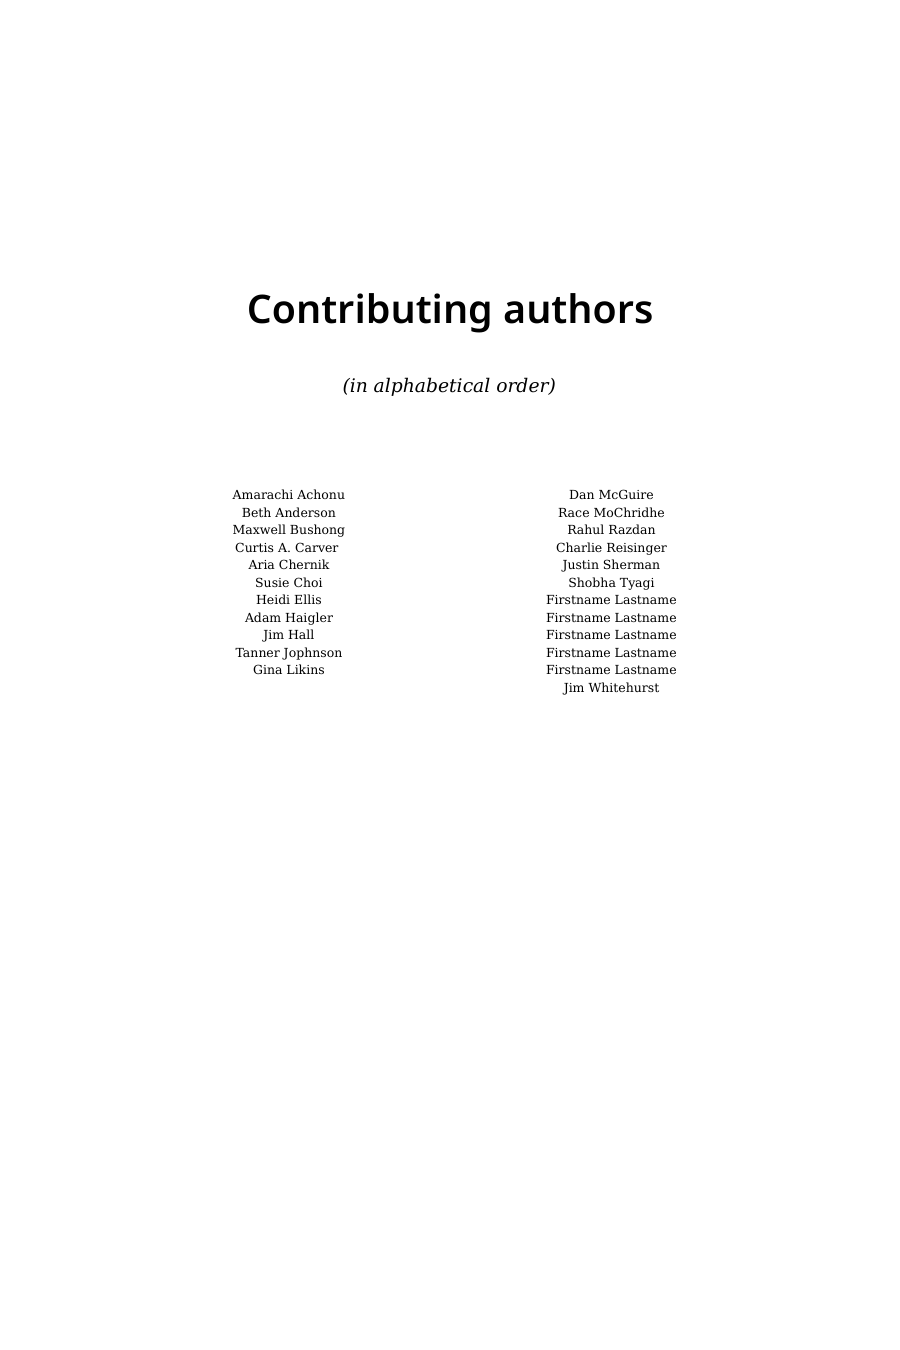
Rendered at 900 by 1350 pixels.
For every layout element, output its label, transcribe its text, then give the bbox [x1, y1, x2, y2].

text (in alphabetical order) [127, 376, 772, 397]
table_header Dan McGuire Race MoChridhe Rahul Razdan Charlie Reisinger Justin Sherman Shobha Tyagi Firstname Lastname Firstname Lastname Firstname Lastname Firstname Lastname Firstname Lastname Jim Whitehurst [450, 482, 772, 701]
subtitle Contributing authors [127, 287, 772, 333]
table_header Amarachi Achonu Beth Anderson Maxwell Bushong Curtis A. Carver Aria Chernik Susie Choi Heidi Ellis Adam Haigler Jim Hall Tanner Jophnson Gina Likins [128, 482, 450, 701]
